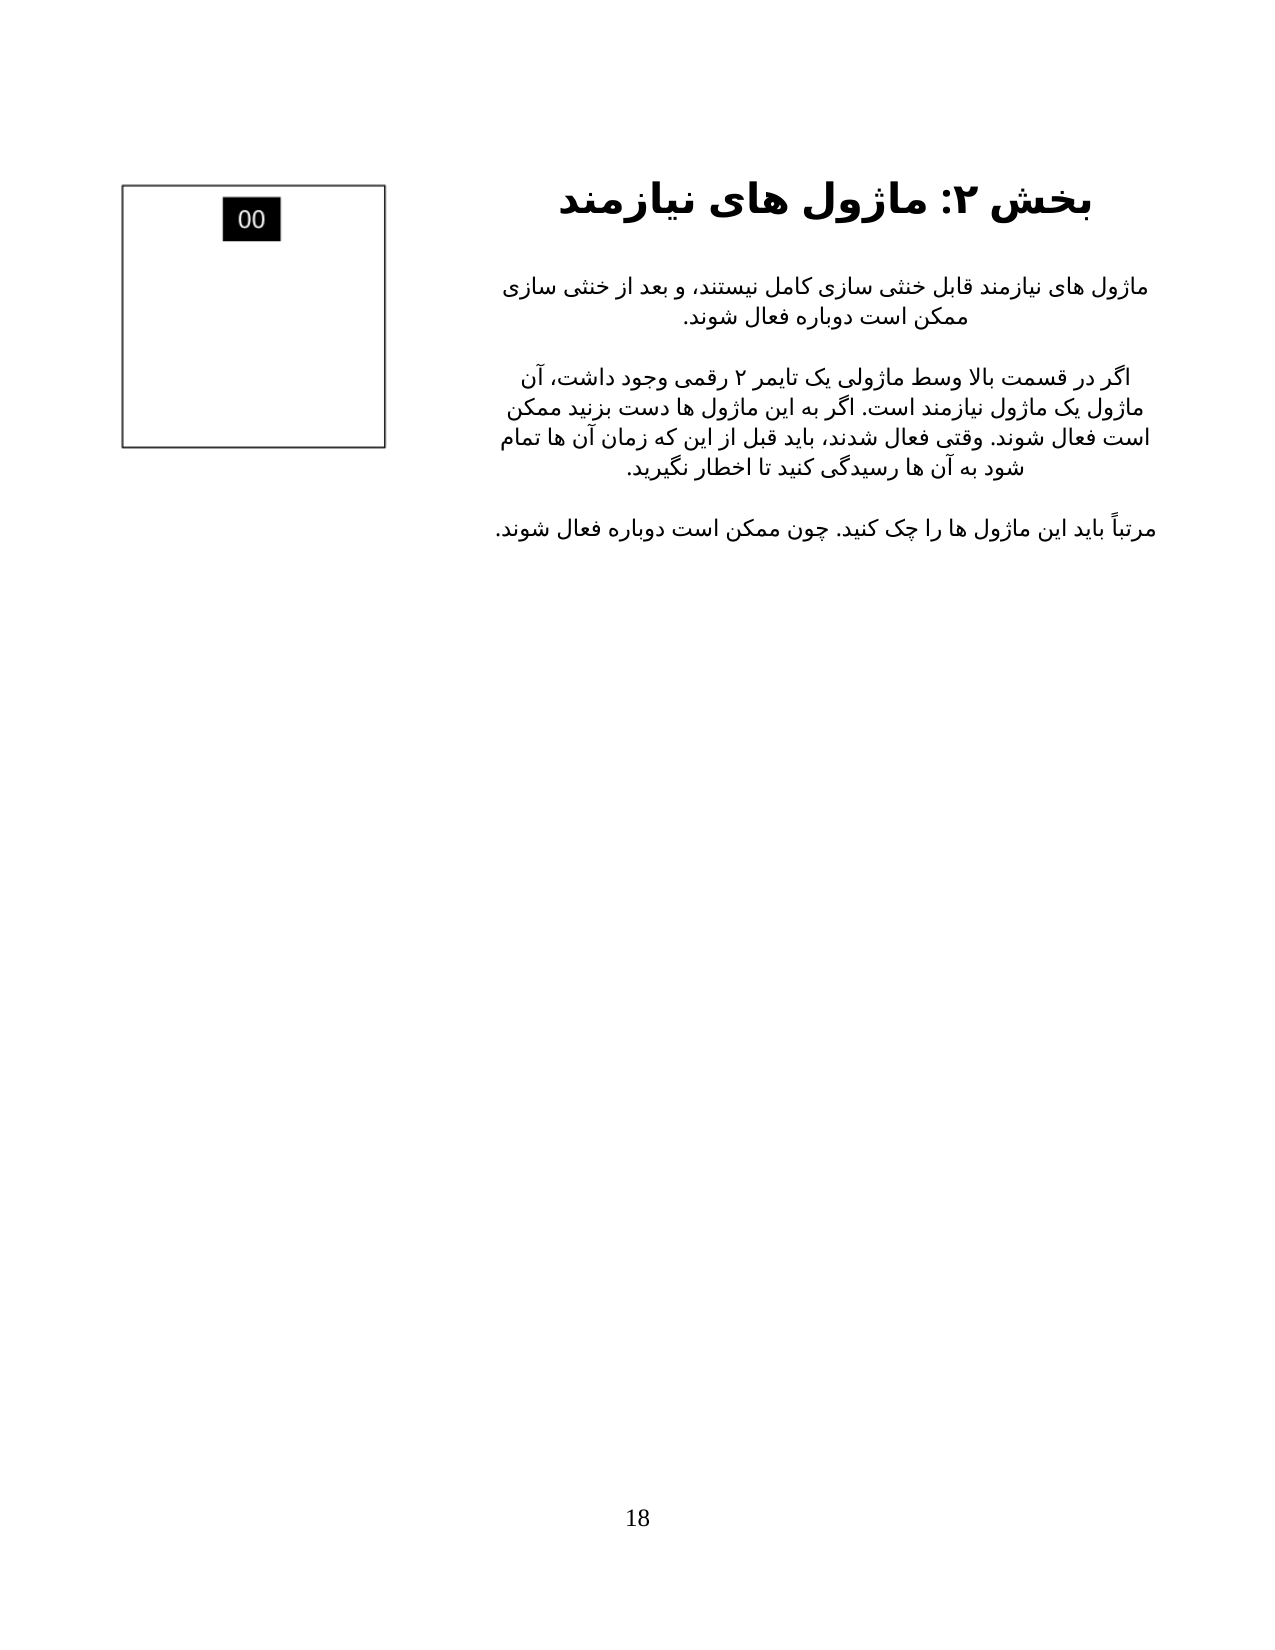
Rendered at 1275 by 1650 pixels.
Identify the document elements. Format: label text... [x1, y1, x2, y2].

text مرتباً باید این ماژول ها را چک کنید. چون ممکن است دوباره فعال شوند. [494, 516, 1157, 546]
subtitle بخش ۲: ماژول های نیازمند [494, 176, 1157, 231]
text ماژول های نیازمند قابل خنثی سازی کامل نیستند، و بعد از خنثی سازی ممکن است دوباره فعال شوند. [494, 274, 1157, 334]
text اگر در قسمت بالا وسط ماژولی یک تایمر ۲ رقمی وجود داشت، آن ماژول یک ماژول نیازمند است. اگر به این ماژول ها دست بزنید ممکن است فعال شوند. وقتی فعال شدند، باید قبل از این که زمان آن ها تمام شود به آن ها رسیدگی کنید تا اخطار نگیرید. [494, 365, 1157, 485]
picture [118, 181, 392, 454]
